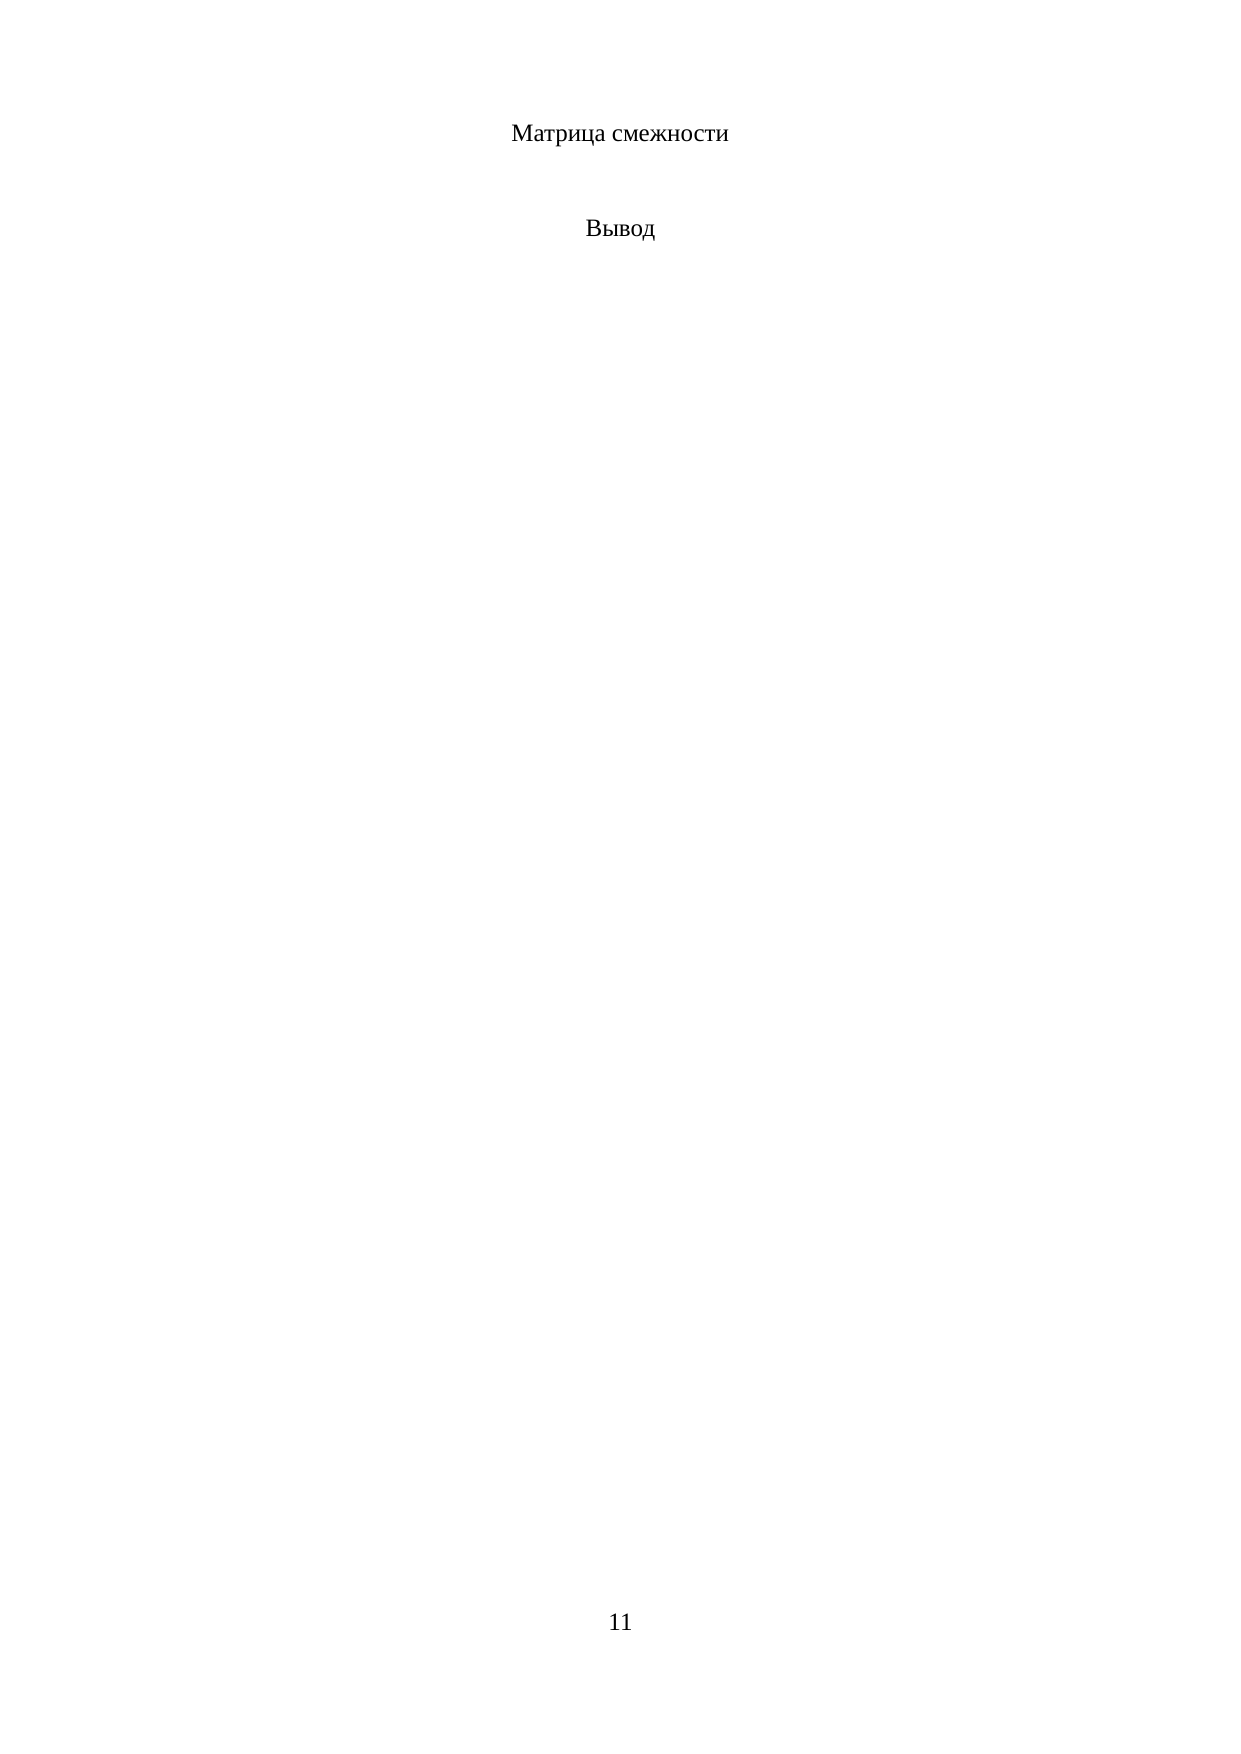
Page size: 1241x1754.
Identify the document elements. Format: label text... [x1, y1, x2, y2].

text Вывод [118, 213, 1122, 242]
text Матрица смежности [118, 118, 1122, 147]
